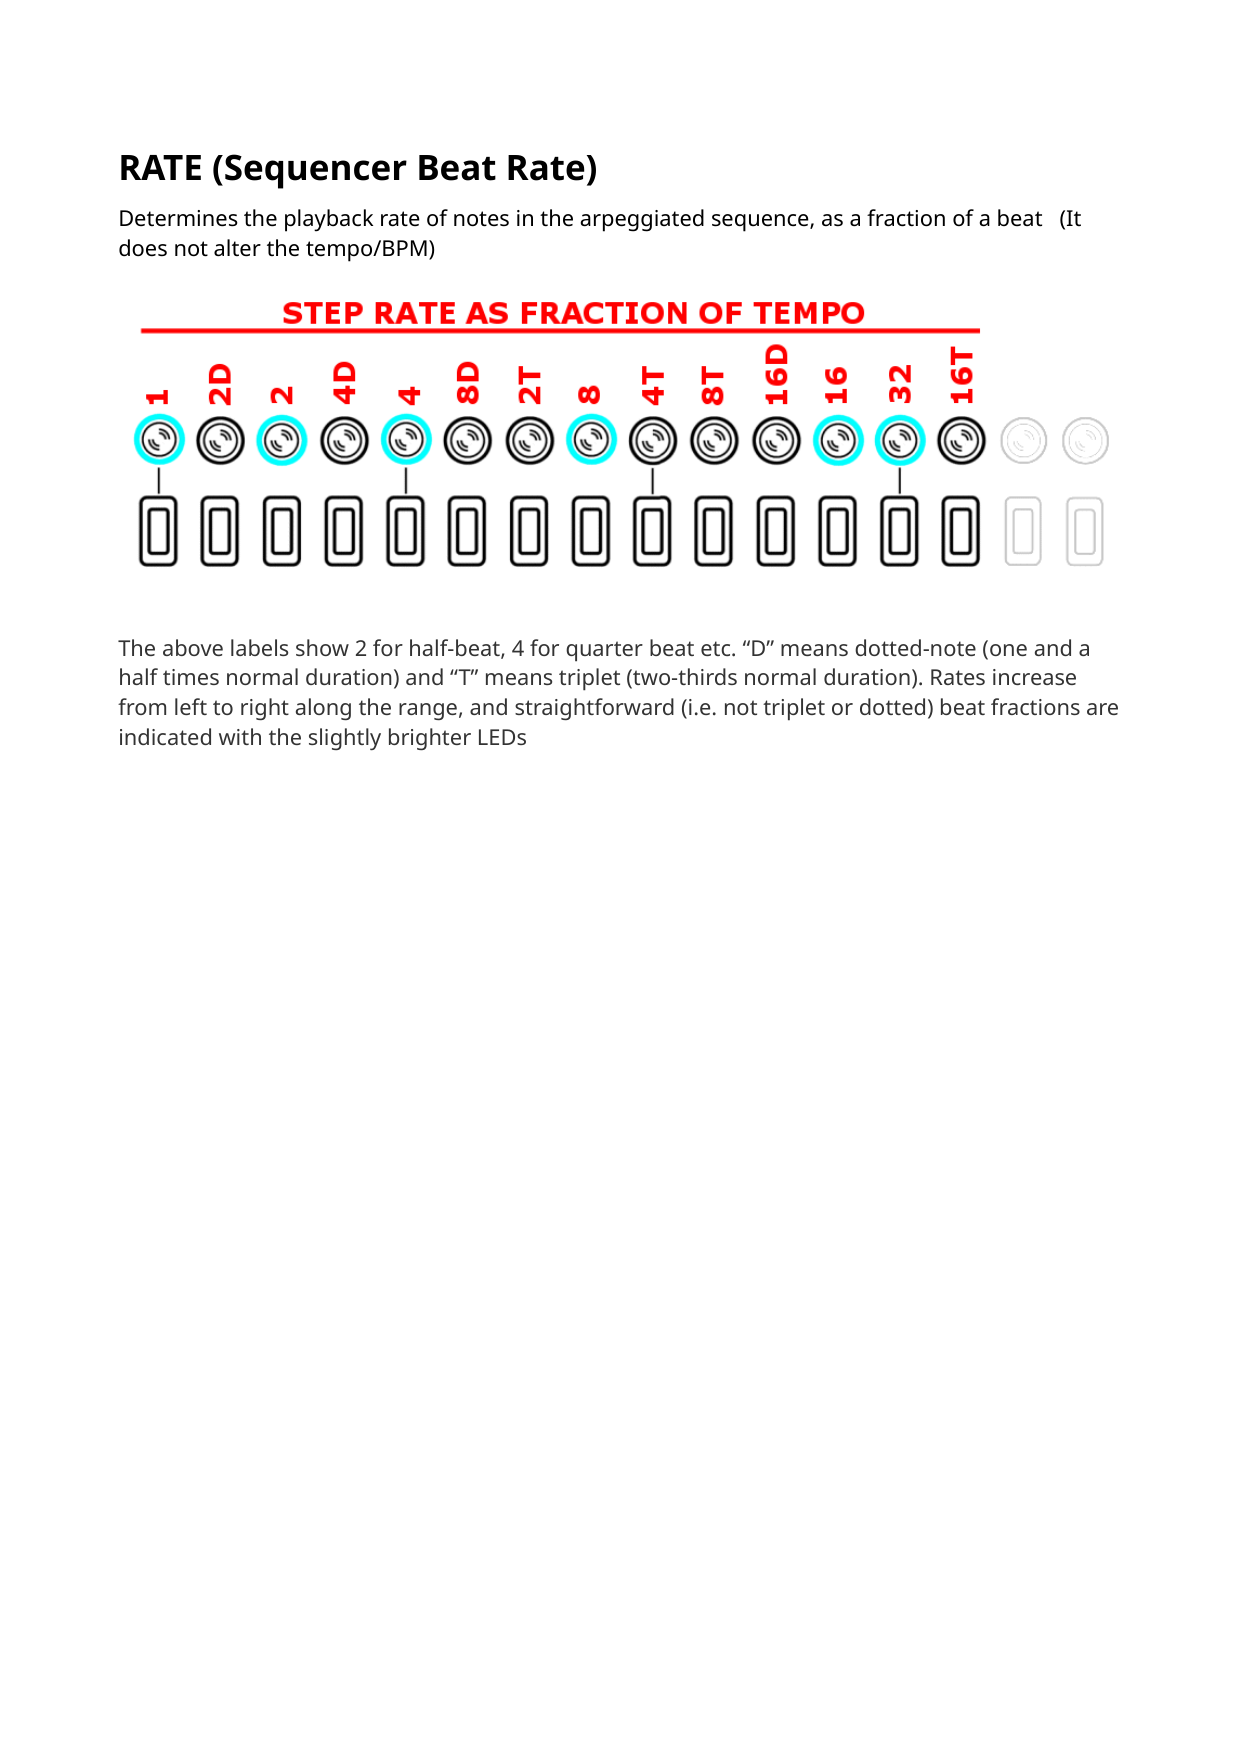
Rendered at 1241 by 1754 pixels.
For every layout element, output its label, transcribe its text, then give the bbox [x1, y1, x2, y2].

subtitle RATE (Sequencer Beat Rate) [118, 143, 1122, 191]
text Determines the playback rate of notes in the arpeggiated sequence, as a fraction of a beat (It does not alter the tempo/BPM) [118, 203, 1122, 263]
picture [118, 275, 1123, 580]
text The above labels show 2 for half-beat, 4 for quarter beat etc. “D” means dotted-note (one and a half times normal duration) and “T” means triplet (two-thirds normal duration). Rates increase from left to right along the range, and straightforward (i.e. not triplet or dotted) beat fractions are indicated with the slightly brighter LEDs [118, 633, 1122, 752]
